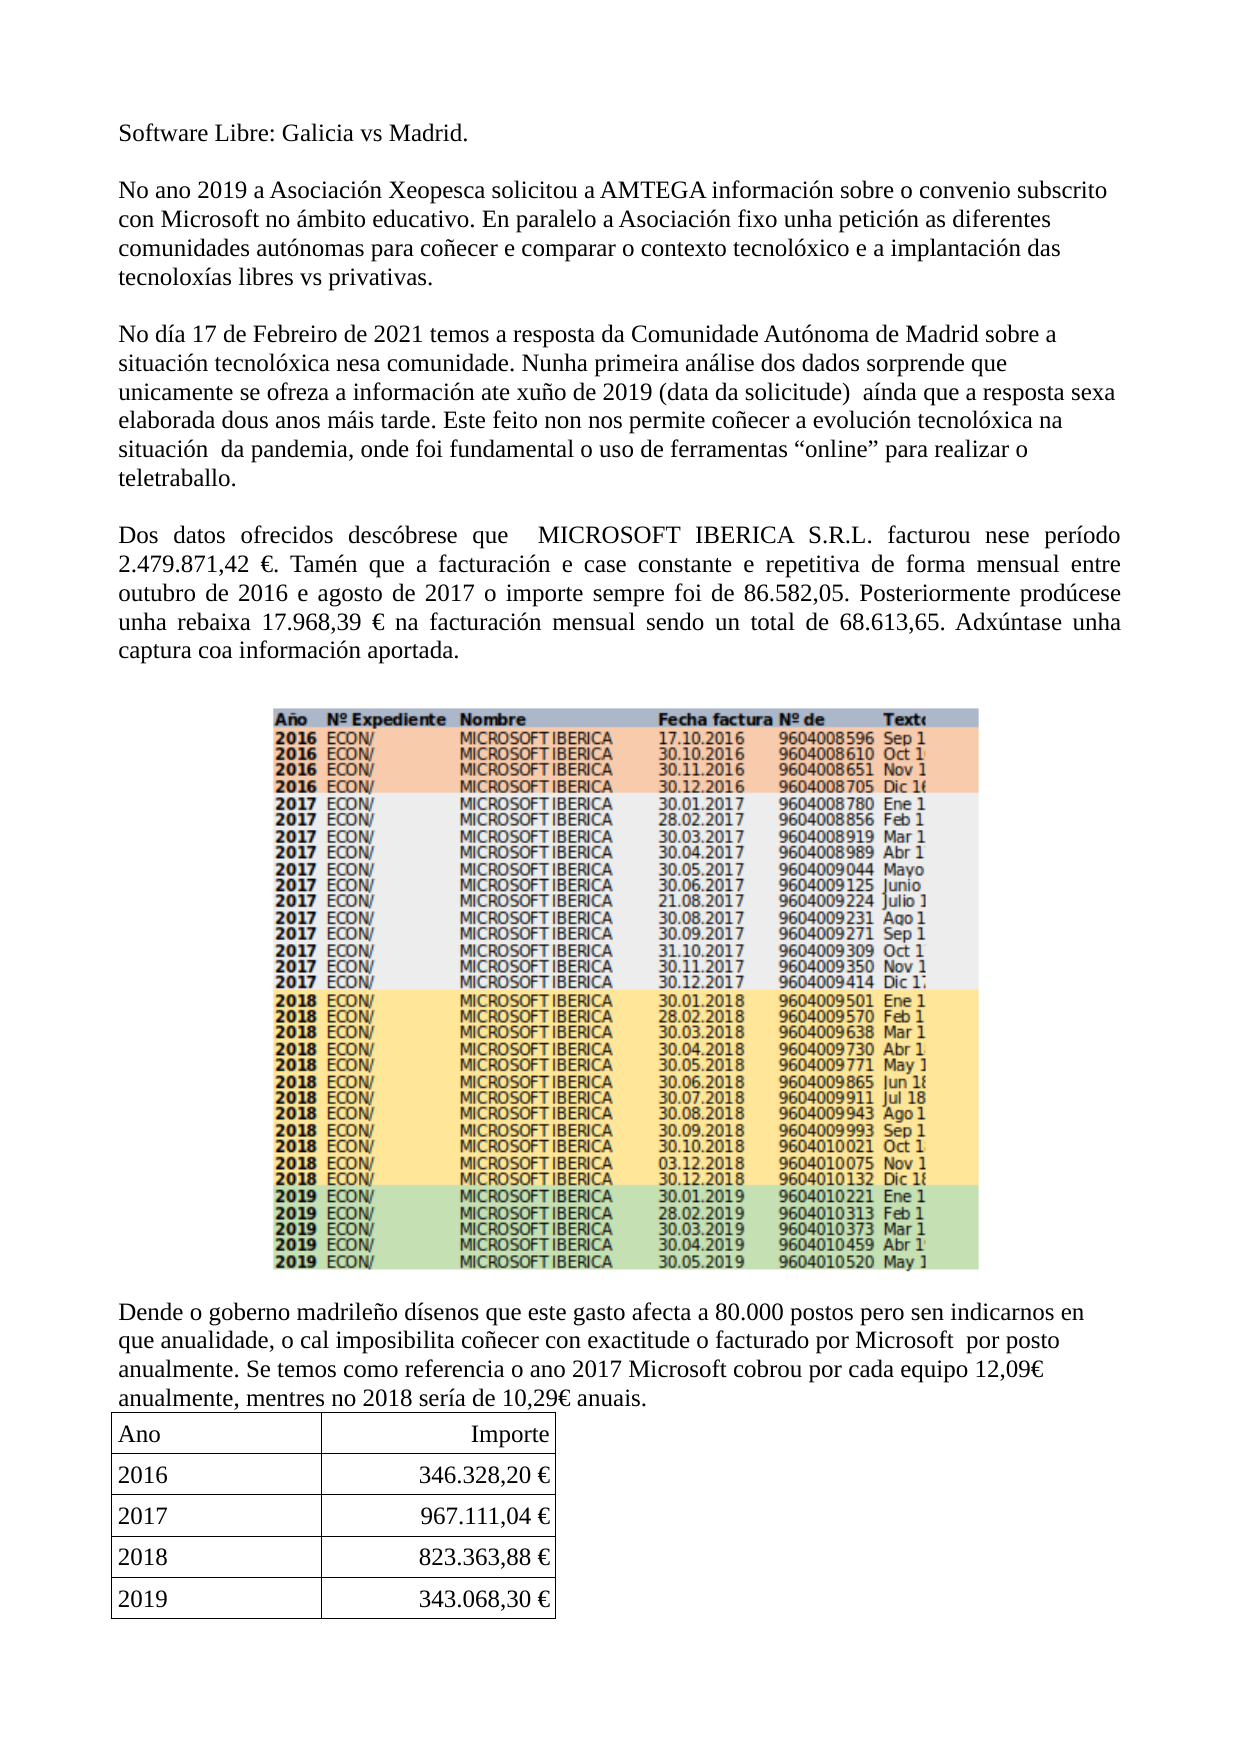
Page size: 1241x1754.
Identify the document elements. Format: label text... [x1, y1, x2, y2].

text No día 17 de Febreiro de 2021 temos a resposta da Comunidade Autónoma de Madrid sobre a situación tecnolóxica nesa comunidade. Nunha primeira análise dos dados sorprende que unicamente se ofreza a información ate xuño de 2019 (data da solicitude) aínda que a resposta sexa elaborada dous anos máis tarde. Este feito non nos permite coñecer a evolución tecnolóxica na situación da pandemia, onde foi fundamental o uso de ferramentas “online” para realizar o teletraballo. [118, 319, 1122, 492]
table_cell 2016 [112, 1454, 321, 1494]
table_header Ano [112, 1413, 321, 1453]
table_cell 343.068,30 € [322, 1578, 555, 1618]
table_cell 2019 [112, 1578, 321, 1618]
table_cell 2017 [112, 1495, 321, 1536]
text Dende o goberno madrileño dísenos que este gasto afecta a 80.000 postos pero sen indicarnos en que anualidade, o cal imposibilita coñecer con exactitude o facturado por Microsoft por posto anualmente. Se temos como referencia o ano 2017 Microsoft cobrou por cada equipo 12,09€ anualmente, mentres no 2018 sería de 10,29€ anuais. [118, 1297, 1122, 1412]
table_cell 2018 [112, 1537, 321, 1577]
table_cell 967.111,04 € [322, 1495, 555, 1536]
text Software Libre: Galicia vs Madrid. [118, 118, 1122, 147]
picture [261, 693, 979, 1276]
text No ano 2019 a Asociación Xeopesca solicitou a AMTEGA información sobre o convenio subscrito con Microsoft no ámbito educativo. En paralelo a Asociación fixo unha petición as diferentes comunidades autónomas para coñecer e comparar o contexto tecnolóxico e a implantación das tecnoloxías libres vs privativas. [118, 176, 1122, 291]
table_cell 346.328,20 € [322, 1454, 555, 1494]
text Dos datos ofrecidos descóbrese que MICROSOFT IBERICA S.R.L. facturou nese período 2.479.871,42 €. Tamén que a facturación e case constante e repetitiva de forma mensual entre outubro de 2016 e agosto de 2017 o importe sempre foi de 86.582,05. Posteriormente prodúcese unha rebaixa 17.968,39 € na facturación mensual sendo un total de 68.613,65. Adxúntase unha captura coa información aportada. [118, 521, 1122, 664]
table_header Importe [322, 1413, 555, 1453]
table_cell 823.363,88 € [322, 1537, 555, 1577]
